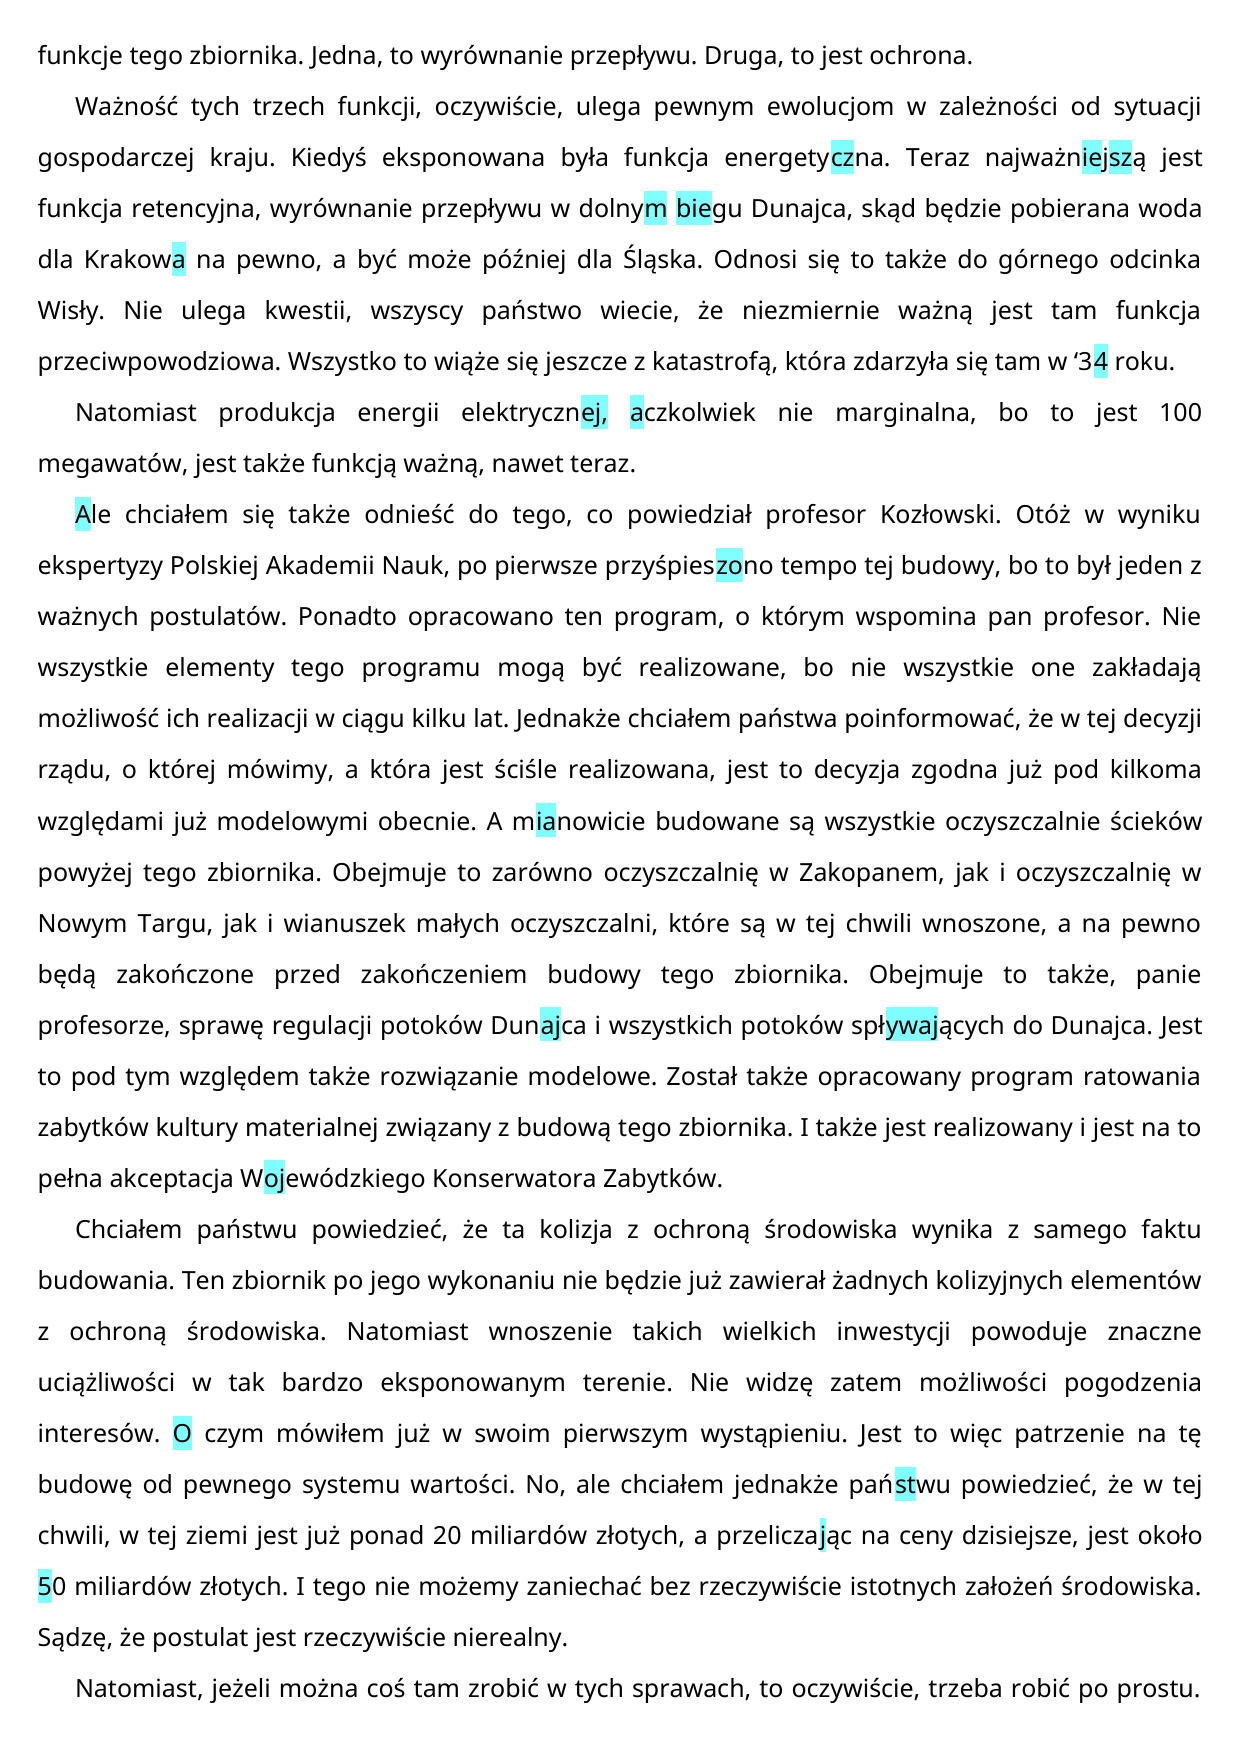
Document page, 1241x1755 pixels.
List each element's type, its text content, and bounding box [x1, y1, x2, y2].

text funkcje tego zbiornika. Jedna, to wyrównanie przepływu. Druga, to jest ochrona. [37, 37, 1203, 72]
text Natomiast produkcja energii elektrycznej, aczkolwiek nie marginalna, bo to jest 100 megawatów, jest także funkcją ważną, nawet teraz. [37, 395, 1203, 480]
text Chciałem państwu powiedzieć, że ta kolizja z ochroną środowiska wynika z samego faktu budowania. Ten zbiornik po jego wykonaniu nie będzie już zawierał żadnych kolizyjnych elementów z ochroną środowiska. Natomiast wnoszenie takich wielkich inwestycji powoduje znaczne uciążliwości w tak bardzo eksponowanym terenie. Nie widzę zatem możliwości pogodzenia interesów. O czym mówiłem już w swoim pierwszym wystąpieniu. Jest to więc patrzenie na tę budowę od pewnego systemu wartości. No, ale chciałem jednakże państwu powiedzieć, że w tej chwili, w tej ziemi jest już ponad 20 miliardów złotych, a przeliczając na ceny dzisiejsze, jest około 50 miliardów złotych. I tego nie możemy zaniechać bez rzeczywiście istotnych założeń środowiska. Sądzę, że postulat jest rzeczywiście nierealny. [37, 1211, 1203, 1654]
text Natomiast, jeżeli można coś tam zrobić w tych sprawach, to oczywiście, trzeba robić po prostu. [37, 1671, 1203, 1705]
text Ważność tych trzech funkcji, oczywiście, ulega pewnym ewolucjom w zależności od sytuacji gospodarczej kraju. Kiedyś eksponowana była funkcja energetyczna. Teraz najważniejszą jest funkcja retencyjna, wyrównanie przepływu w dolnym biegu Dunajca, skąd będzie pobierana woda dla Krakowa na pewno, a być może później dla Śląska. Odnosi się to także do górnego odcinka Wisły. Nie ulega kwestii, wszyscy państwo wiecie, że niezmiernie ważną jest tam funkcja przeciwpowodziowa. Wszystko to wiąże się jeszcze z katastrofą, która zdarzyła się tam w ‘34 roku. [37, 88, 1203, 378]
text Ale chciałem się także odnieść do tego, co powiedział profesor Kozłowski. Otóż w wyniku ekspertyzy Polskiej Akademii Nauk, po pierwsze przyśpieszono tempo tej budowy, bo to był jeden z ważnych postulatów. Ponadto opracowano ten program, o którym wspomina pan profesor. Nie wszystkie elementy tego programu mogą być realizowane, bo nie wszystkie one zakładają możliwość ich realizacji w ciągu kilku lat. Jednakże chciałem państwa poinformować, że w tej decyzji rządu, o której mówimy, a która jest ściśle realizowana, jest to decyzja zgodna już pod kilkoma względami już modelowymi obecnie. A mianowicie budowane są wszystkie oczyszczalnie ścieków powyżej tego zbiornika. Obejmuje to zarówno oczyszczalnię w Zakopanem, jak i oczyszczalnię w Nowym Targu, jak i wianuszek małych oczyszczalni, które są w tej chwili wnoszone, a na pewno będą zakończone przed zakończeniem budowy tego zbiornika. Obejmuje to także, panie profesorze, sprawę regulacji potoków Dunajca i wszystkich potoków spływających do Dunajca. Jest to pod tym względem także rozwiązanie modelowe. Został także opracowany program ratowania zabytków kultury materialnej związany z budową tego zbiornika. I także jest realizowany i jest na to pełna akceptacja Wojewódzkiego Konserwatora Zabytków. [37, 497, 1203, 1194]
